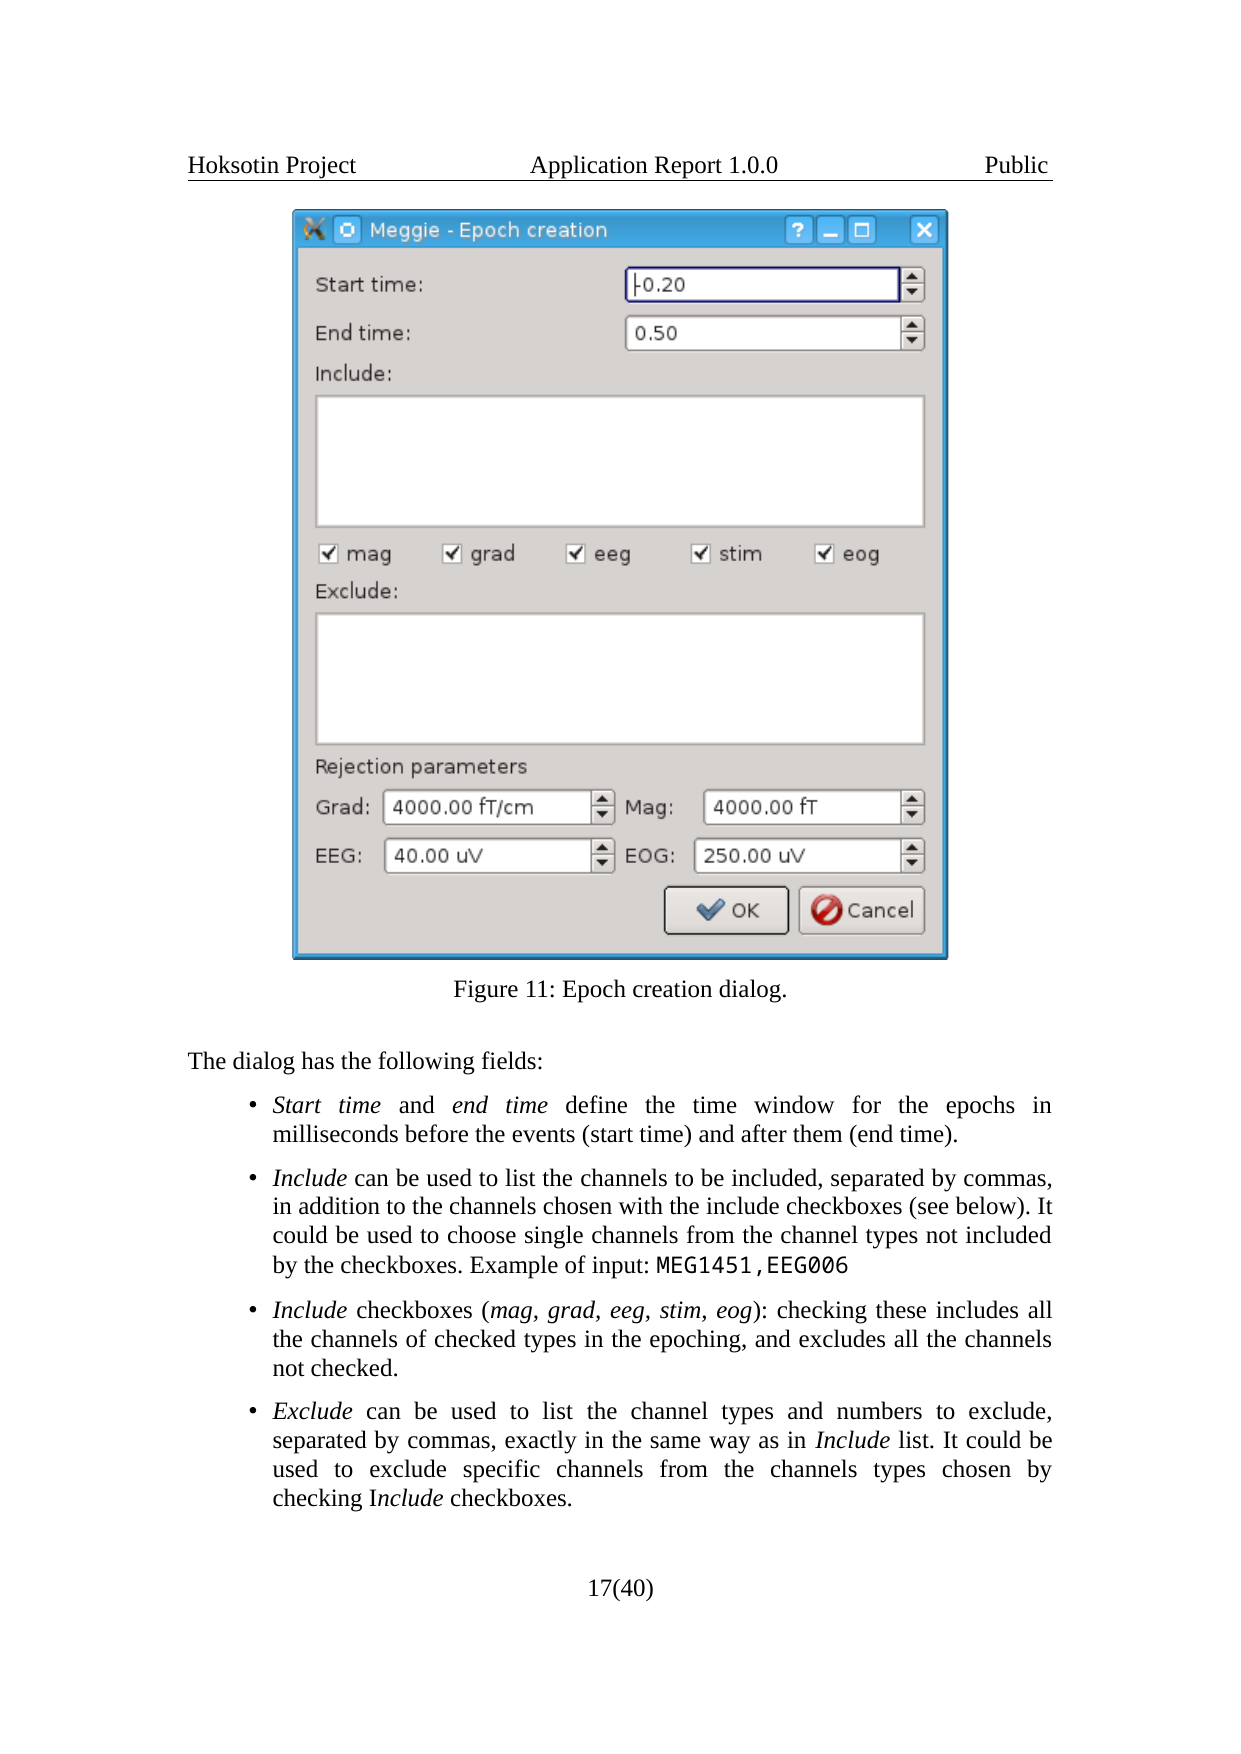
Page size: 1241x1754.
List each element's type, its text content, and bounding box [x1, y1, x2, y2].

text Figure 11: Epoch creation dialog. [292, 960, 948, 1003]
list Start time and end time define the time window for the epochs in milliseconds before the events (start time) and after them (end time). [249, 1090, 1053, 1148]
list Exclude can be used to list the channel types and numbers to exclude, separated by commas, exactly in the same way as in Include list. It could be used to exclude specific channels from the channels types chosen by checking Include checkboxes. [249, 1396, 1053, 1511]
list Include can be used to list the channels to be included, separated by commas, in addition to the channels chosen with the include checkboxes (see below). It could be used to choose single channels from the channel types not included by the checkboxes. Example of input: MEG1451,EEG006 [249, 1163, 1053, 1280]
list Include checkboxes (mag, grad, eeg, stim, eog): checking these includes all the channels of checked types in the epoching, and excludes all the channels not checked. [249, 1295, 1053, 1381]
text The dialog has the following fields: [187, 1046, 1053, 1075]
picture [292, 209, 949, 960]
